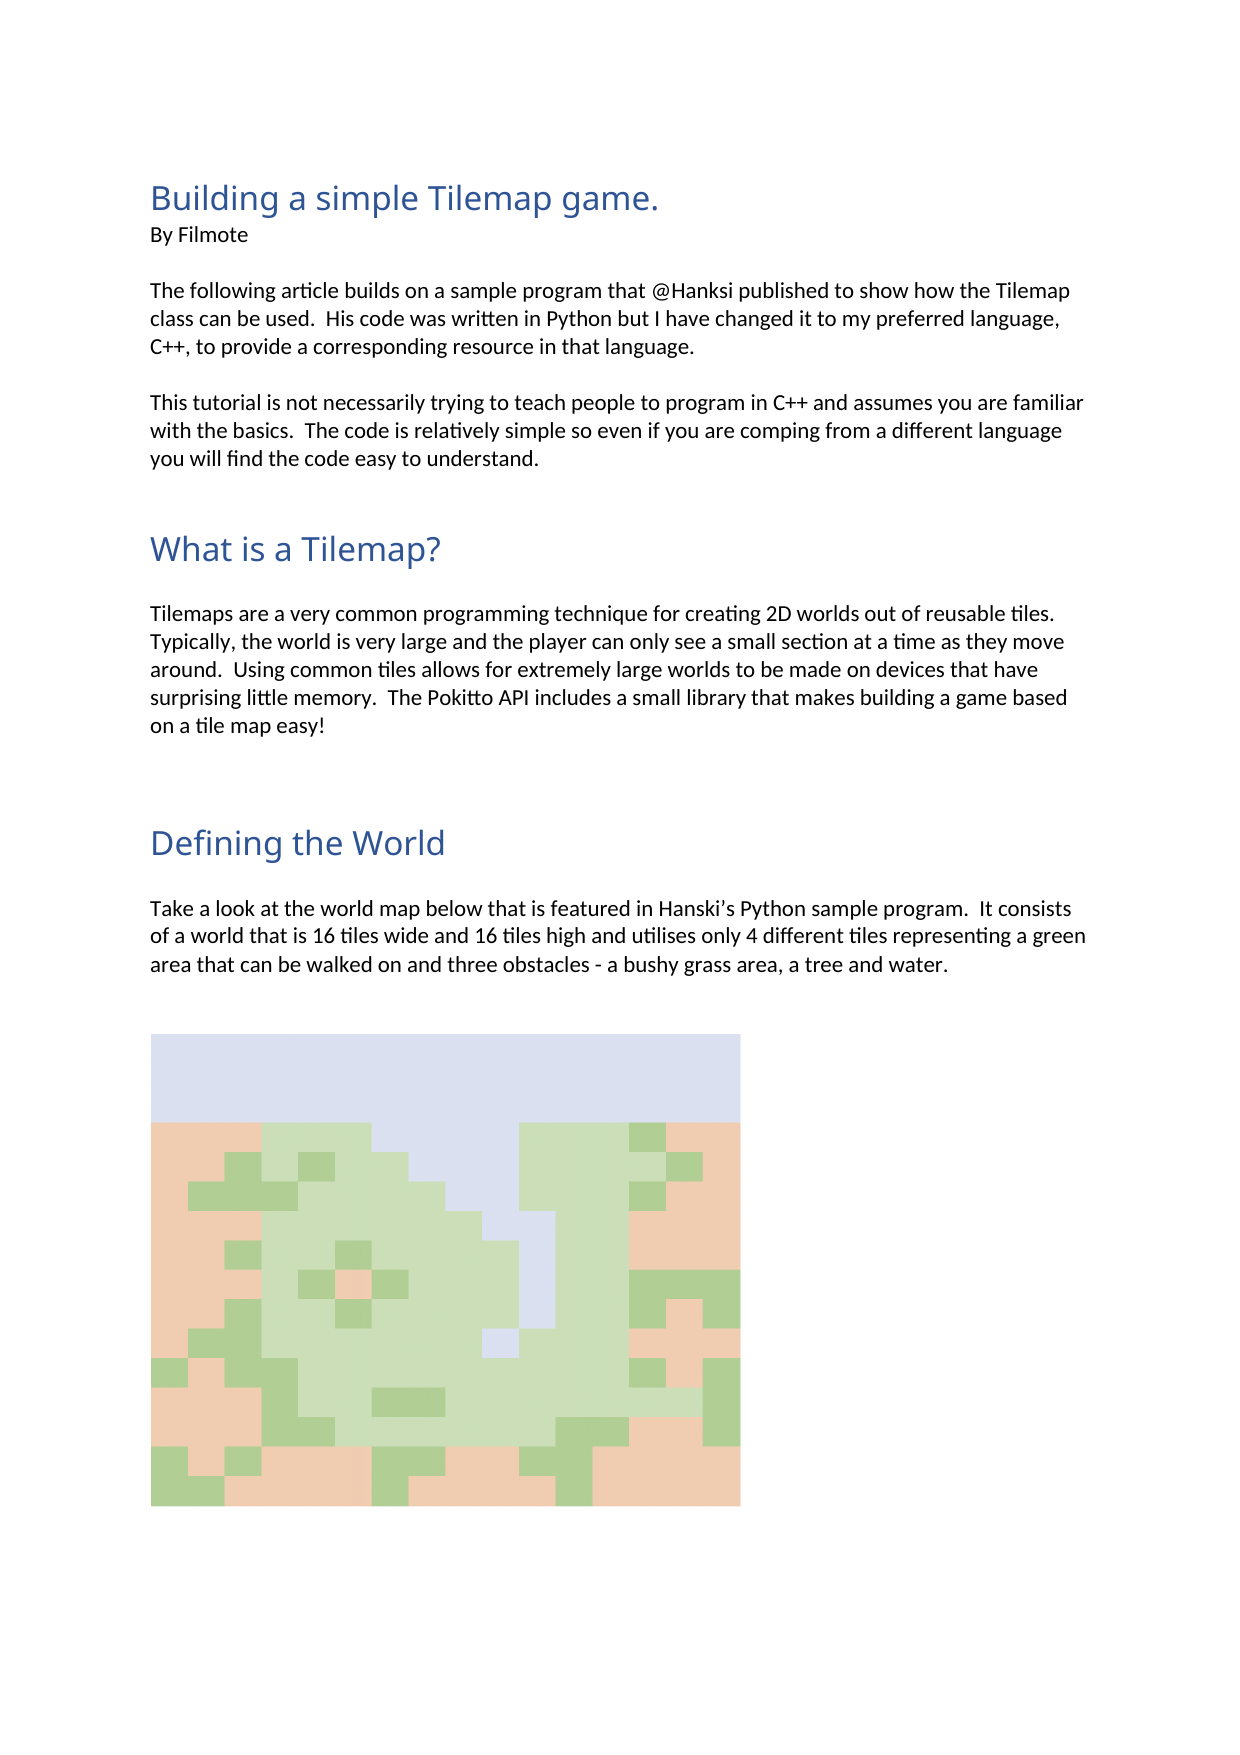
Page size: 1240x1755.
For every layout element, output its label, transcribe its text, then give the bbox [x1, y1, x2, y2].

text The following article builds on a sample program that @Hanksi published to show how the Tilemap class can be used. His code was written in Python but I have changed it to my preferred language, C++, to provide a corresponding resource in that language. [150, 276, 1089, 361]
text Take a look at the world map below that is featured in Hanski’s Python sample program. It consists of a world that is 16 tiles wide and 16 tiles high and utilises only 4 different tiles representing a green area that can be walked on and three obstacles - a bushy grass area, a tree and water. [150, 894, 1089, 978]
subtitle Building a simple Tilemap game. [150, 175, 1089, 220]
subtitle What is a Tilemap? [150, 526, 1089, 571]
subtitle Defining the World [150, 820, 1089, 866]
text This tutorial is not necessarily trying to teach people to program in C++ and assumes you are familiar with the basics. The code is relatively simple so even if you are comping from a different language you will find the code easy to understand. [150, 388, 1089, 473]
text Tilemaps are a very common programming technique for creating 2D worlds out of reusable tiles. Typically, the world is very large and the player can only see a small section at a time as they move around. Using common tiles allows for extremely large worlds to be made on devices that have surprising little memory. The Pokitto API includes a small library that makes building a game based on a tile map easy! [150, 599, 1089, 739]
text By Filmote [150, 220, 1089, 248]
